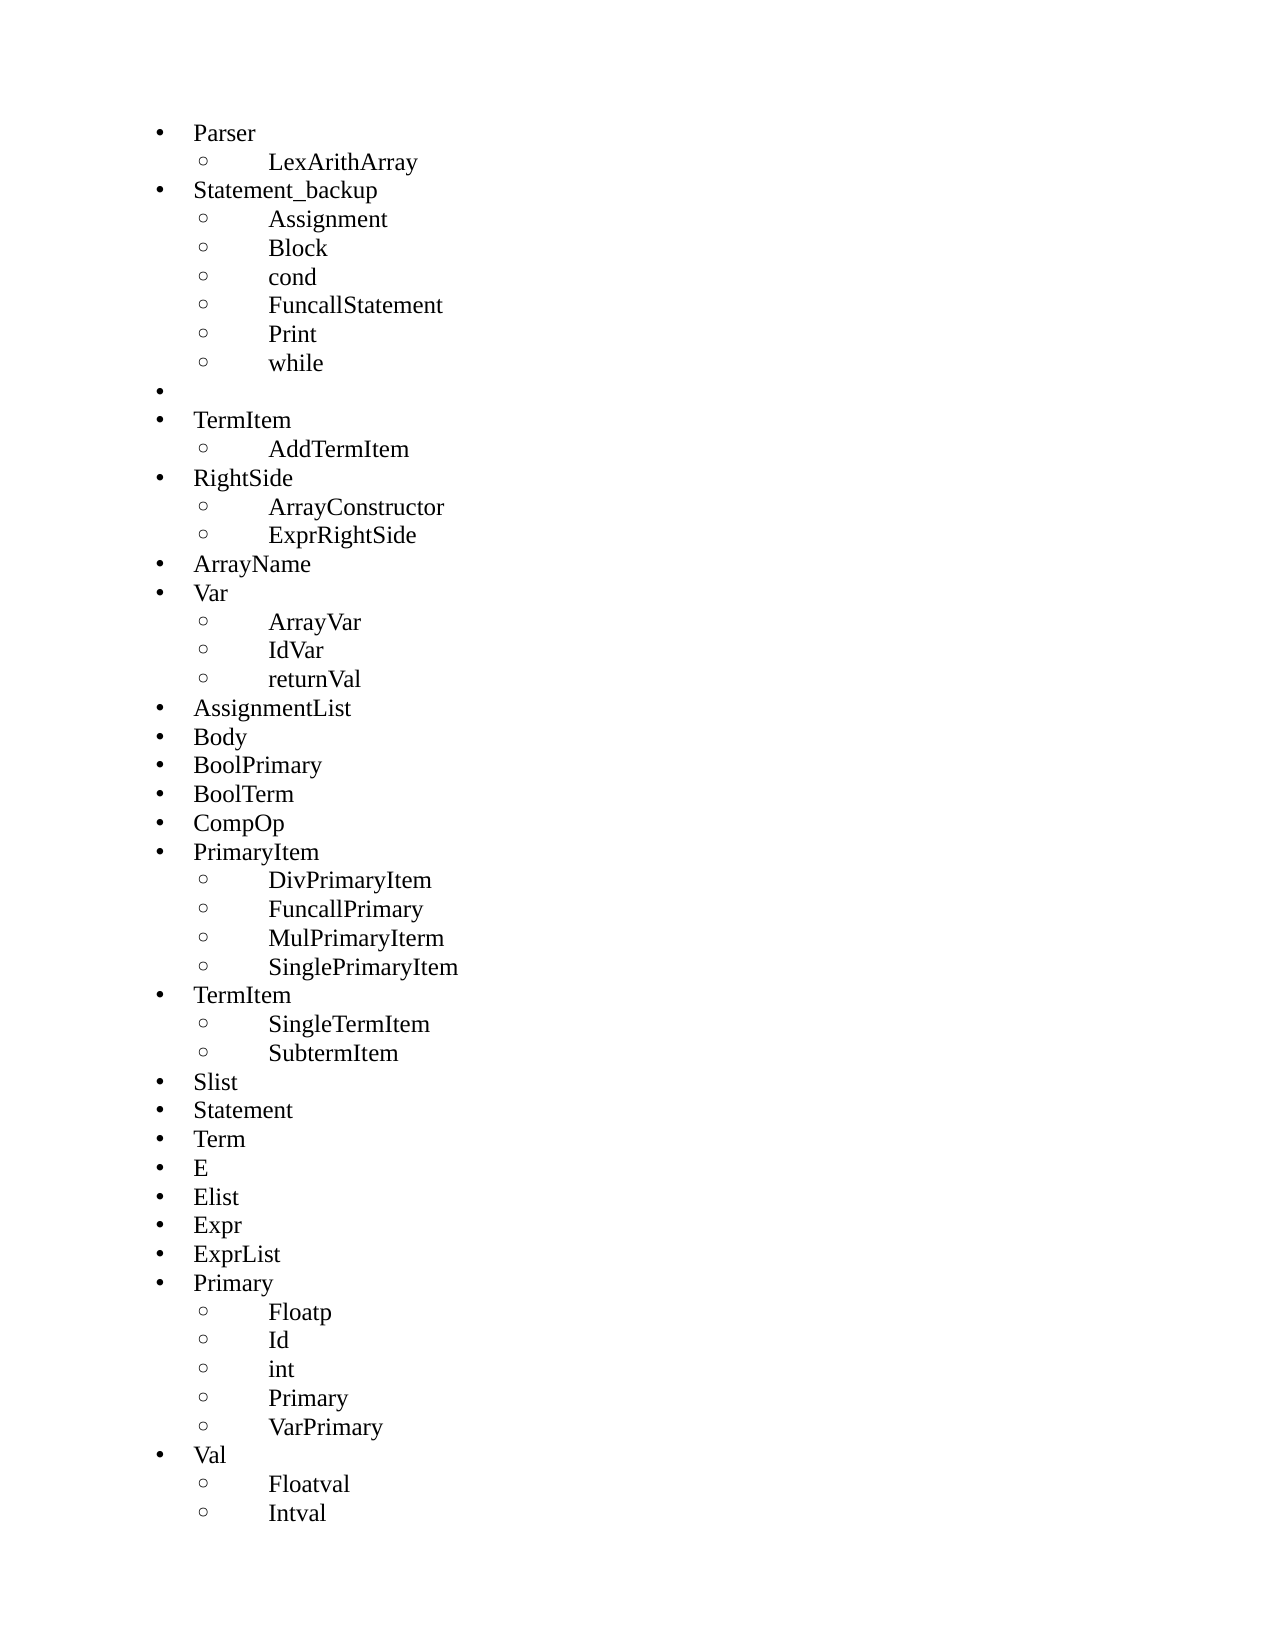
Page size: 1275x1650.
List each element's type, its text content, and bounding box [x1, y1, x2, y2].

list CompOp [156, 808, 1157, 837]
list RightSide [156, 463, 1157, 492]
list FuncallStatement [193, 291, 1157, 319]
list Primary [193, 1383, 1157, 1412]
list ArrayName [156, 549, 1157, 578]
list Id [193, 1326, 1157, 1354]
list Intval [193, 1498, 1157, 1527]
list Primary [156, 1268, 1157, 1297]
list TermItem [156, 406, 1157, 434]
list ExprList [156, 1239, 1157, 1268]
list AddTermItem [193, 434, 1157, 463]
list Statement_backup [156, 176, 1157, 204]
list SinglePrimaryItem [193, 952, 1157, 981]
list E [156, 1153, 1157, 1182]
list Val [156, 1441, 1157, 1469]
list BoolPrimary [156, 751, 1157, 779]
list Floatp [193, 1297, 1157, 1326]
list while [193, 348, 1157, 377]
list Elist [156, 1182, 1157, 1211]
list SingleTermItem [193, 1009, 1157, 1038]
list int [193, 1354, 1157, 1383]
list ArrayConstructor [193, 492, 1157, 521]
list SubtermItem [193, 1038, 1157, 1067]
list DivPrimaryItem [193, 866, 1157, 894]
list Block [193, 233, 1157, 262]
list VarPrimary [193, 1412, 1157, 1441]
list AssignmentList [156, 693, 1157, 722]
list ExprRightSide [193, 521, 1157, 549]
list PrimaryItem [156, 837, 1157, 866]
list TermItem [156, 981, 1157, 1009]
list LexArithArray [193, 147, 1157, 176]
list returnVal [193, 664, 1157, 693]
list BoolTerm [156, 779, 1157, 808]
list Assignment [193, 204, 1157, 233]
list IdVar [193, 636, 1157, 664]
list Parser [156, 118, 1157, 147]
list Slist [156, 1067, 1157, 1096]
list Term [156, 1124, 1157, 1153]
list Expr [156, 1211, 1157, 1239]
list FuncallPrimary [193, 894, 1157, 923]
list Statement [156, 1096, 1157, 1124]
list Body [156, 722, 1157, 751]
list Var [156, 578, 1157, 607]
list ArrayVar [193, 607, 1157, 636]
list MulPrimaryIterm [193, 923, 1157, 952]
list cond [193, 262, 1157, 291]
list Floatval [193, 1469, 1157, 1498]
list Print [193, 319, 1157, 348]
